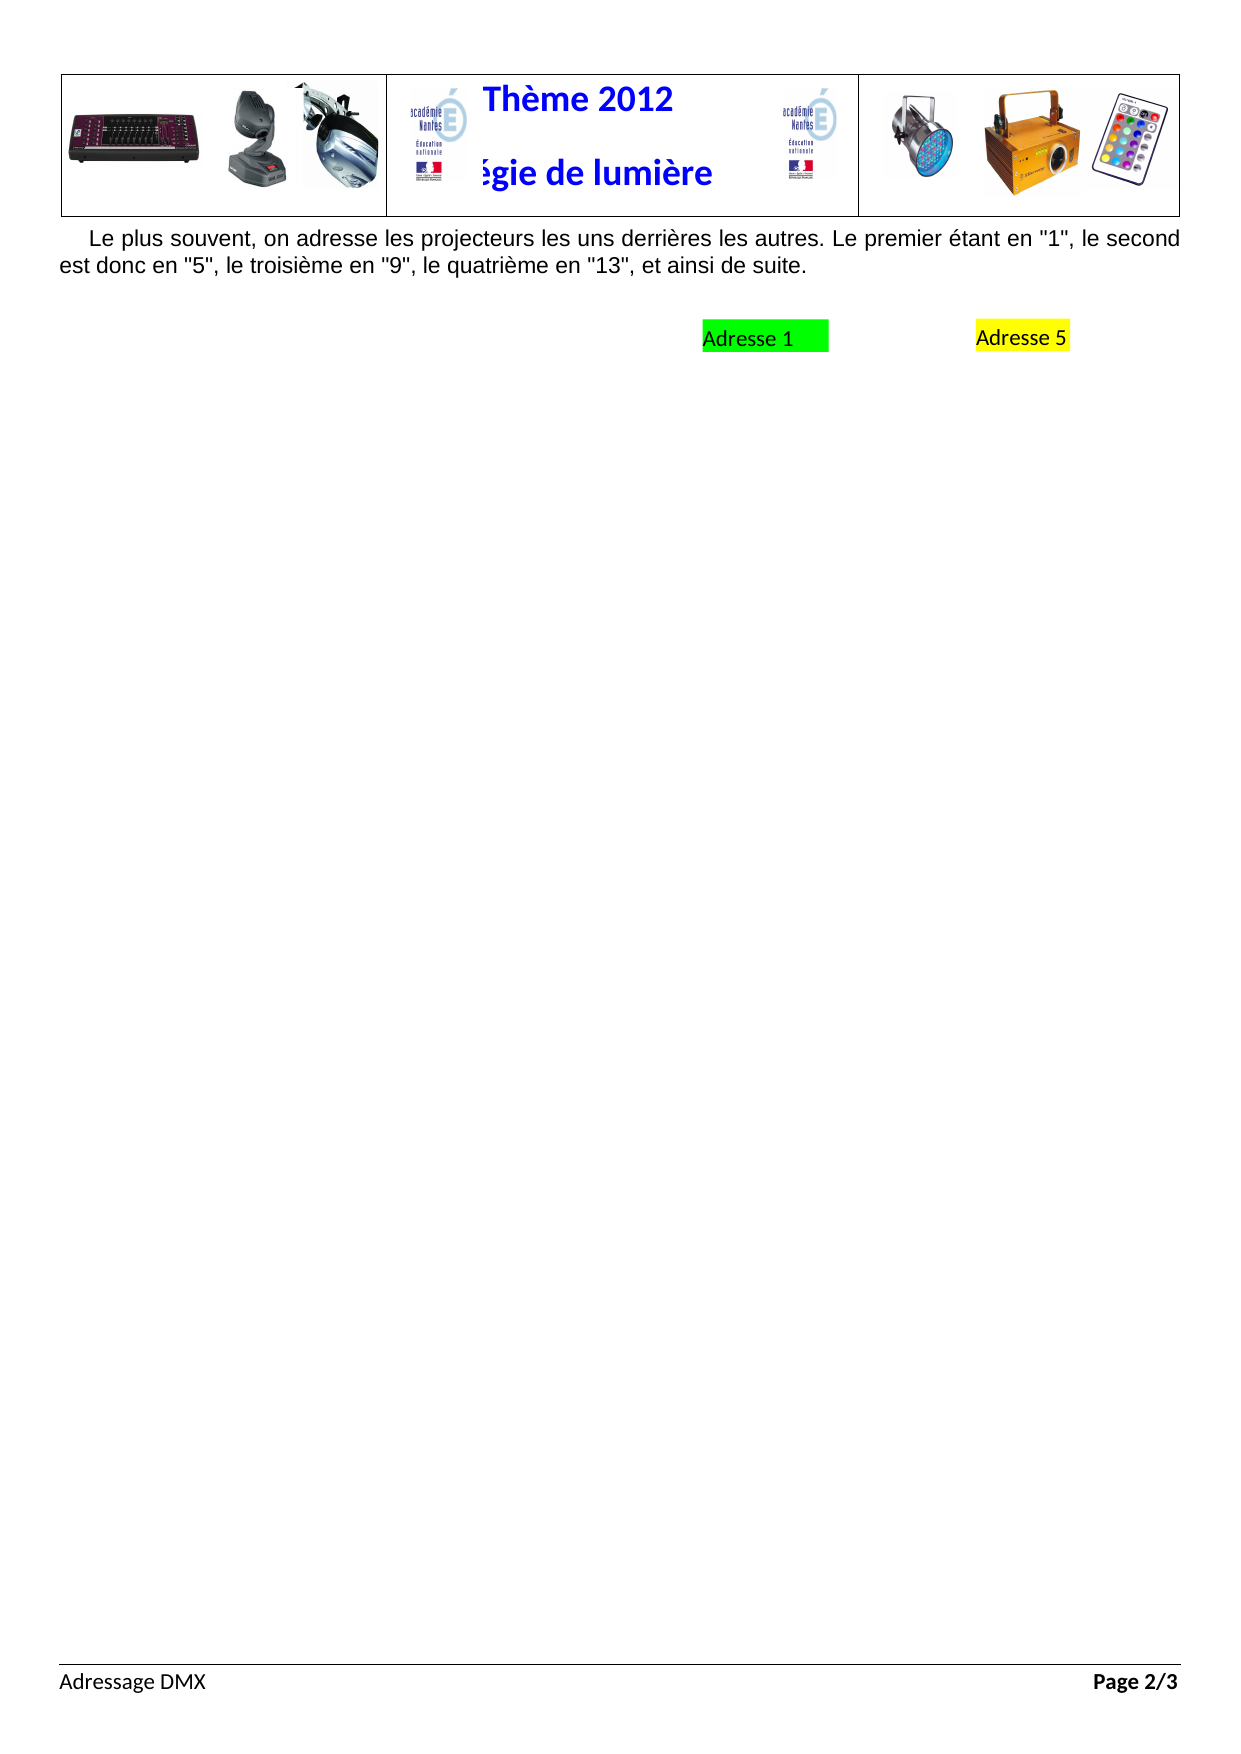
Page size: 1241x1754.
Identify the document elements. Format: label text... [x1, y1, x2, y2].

text Le plus souvent, on adresse les projecteurs les uns derrières les autres. Le premier étant en "1", le second est donc en "5", le troisième en "9", le quatrième en "13", et ainsi de suite. [59, 225, 1181, 278]
picture [783, 88, 837, 179]
picture [883, 91, 958, 180]
picture [213, 81, 379, 189]
picture [67, 110, 203, 168]
picture [982, 86, 1179, 197]
picture [410, 88, 467, 181]
